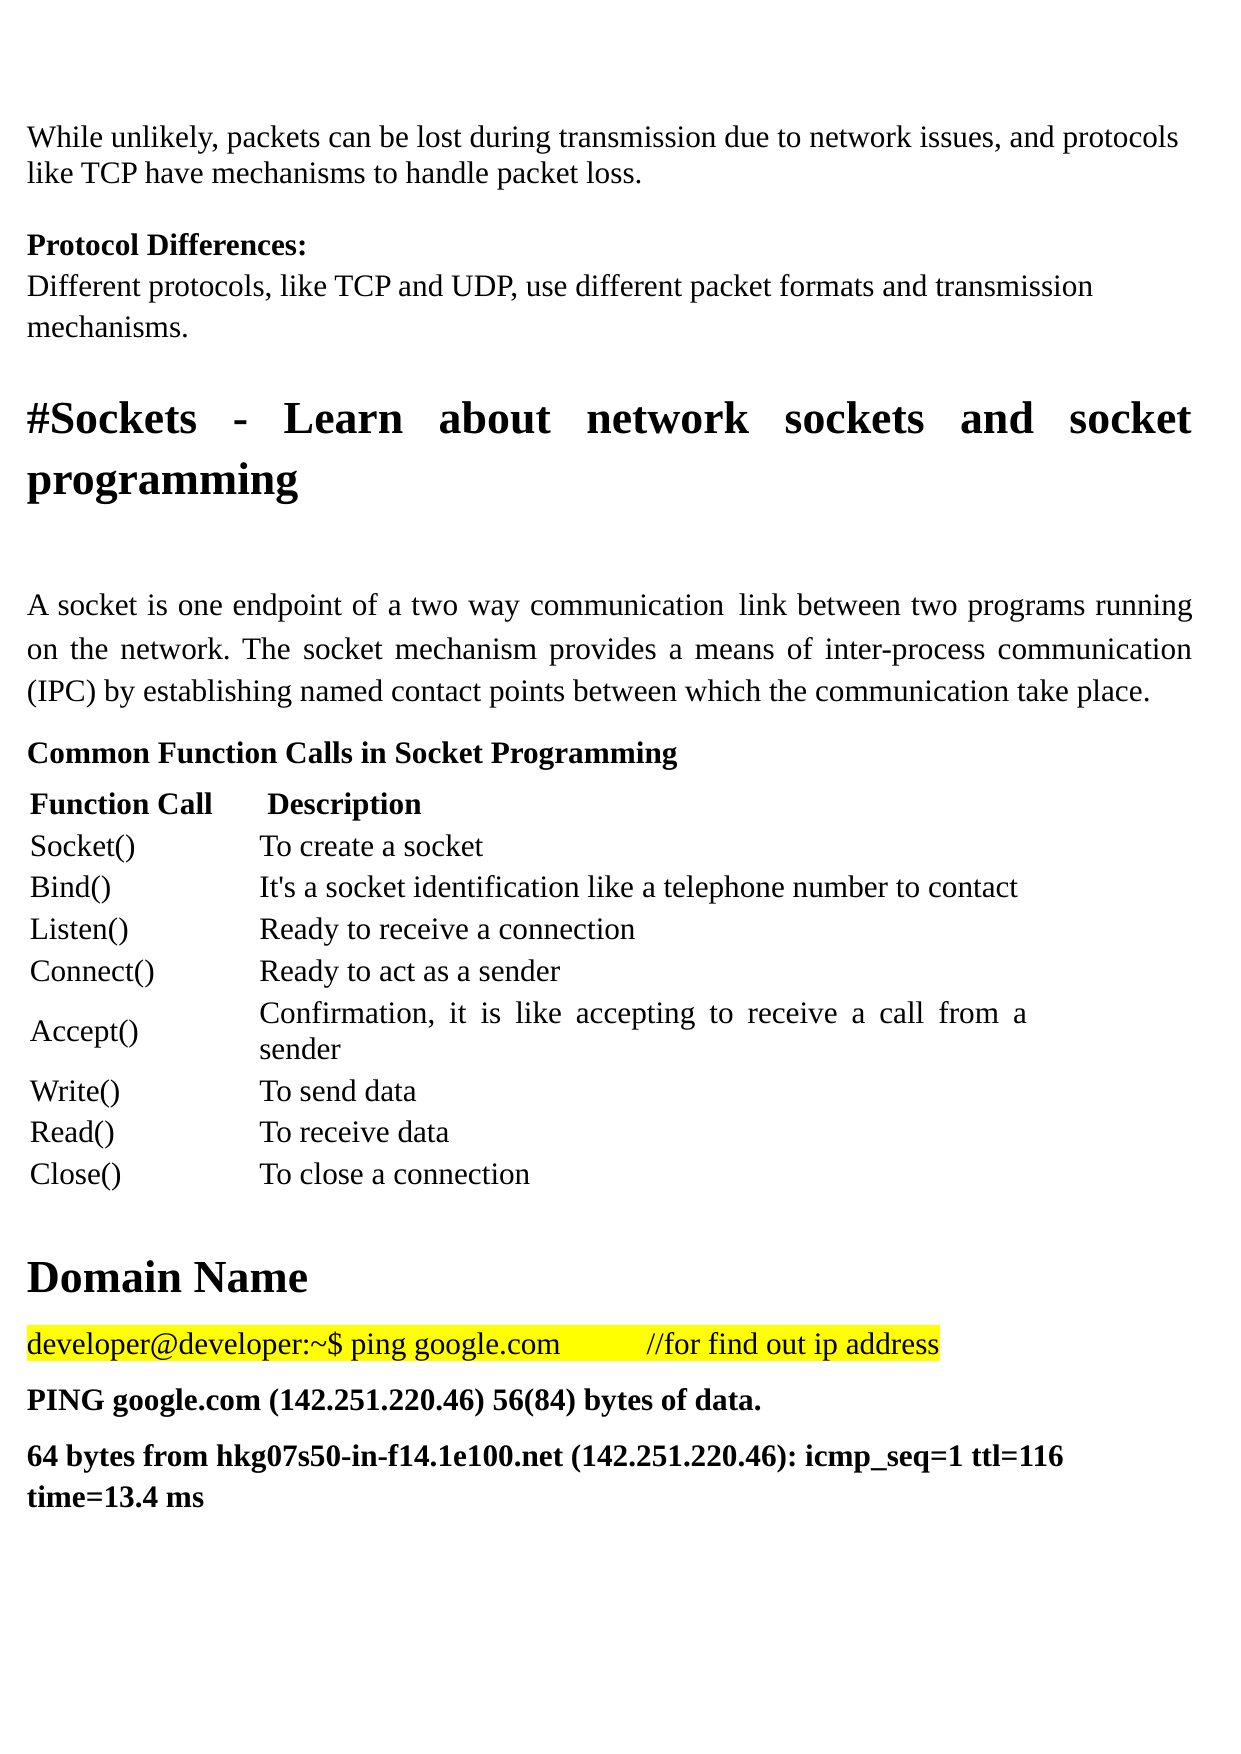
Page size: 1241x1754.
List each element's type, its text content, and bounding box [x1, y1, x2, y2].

table_cell Read() [27, 1111, 256, 1152]
table_header Function Call [27, 782, 256, 824]
table_cell It's a socket identification like a telephone number to contact [256, 866, 1031, 908]
table_cell To close a connection [256, 1153, 1031, 1194]
table_header Description [256, 782, 1031, 824]
text Different protocols, like TCP and UDP, use different packet formats and transmission mechanisms. [27, 267, 1193, 344]
text 64 bytes from hkg07s50-in-f14.1e100.net (142.251.220.46): icmp_seq=1 ttl=116 time=13.4 ms [27, 1437, 1193, 1514]
table_cell Close() [27, 1153, 256, 1194]
text Domain Name [27, 1250, 1193, 1303]
table_cell Ready to receive a connection [256, 908, 1031, 949]
table_cell Socket() [27, 824, 256, 866]
table_cell Confirmation, it is like accepting to receive a call from a sender [256, 991, 1031, 1069]
table_cell Connect() [27, 949, 256, 991]
table_cell To send data [256, 1069, 1031, 1111]
table_cell Write() [27, 1069, 256, 1111]
text developer@developer:~$ ping google.com //for find out ip address [27, 1325, 1193, 1361]
text #Sockets - Learn about network sockets and socket programming [27, 391, 1193, 504]
text A socket is one endpoint of a two way communication link between two programs running on the network. The socket mechanism provides a means of inter-process communication (IPC) by establishing named contact points between which the communication take place. [27, 572, 1193, 708]
table_cell Listen() [27, 908, 256, 949]
table_cell To receive data [256, 1111, 1031, 1152]
text While unlikely, packets can be lost during transmission due to network issues, and protocols like TCP have mechanisms to handle packet loss. [27, 118, 1193, 190]
table_cell Ready to act as a sender [256, 949, 1031, 991]
table_cell Bind() [27, 866, 256, 908]
text Protocol Differences: [27, 226, 1193, 262]
text PING google.com (142.251.220.46) 56(84) bytes of data. [27, 1381, 1193, 1417]
table_cell Accept() [27, 991, 256, 1069]
subtitle Common Function Calls in Socket Programming [27, 734, 1193, 770]
table_cell To create a socket [256, 824, 1031, 866]
